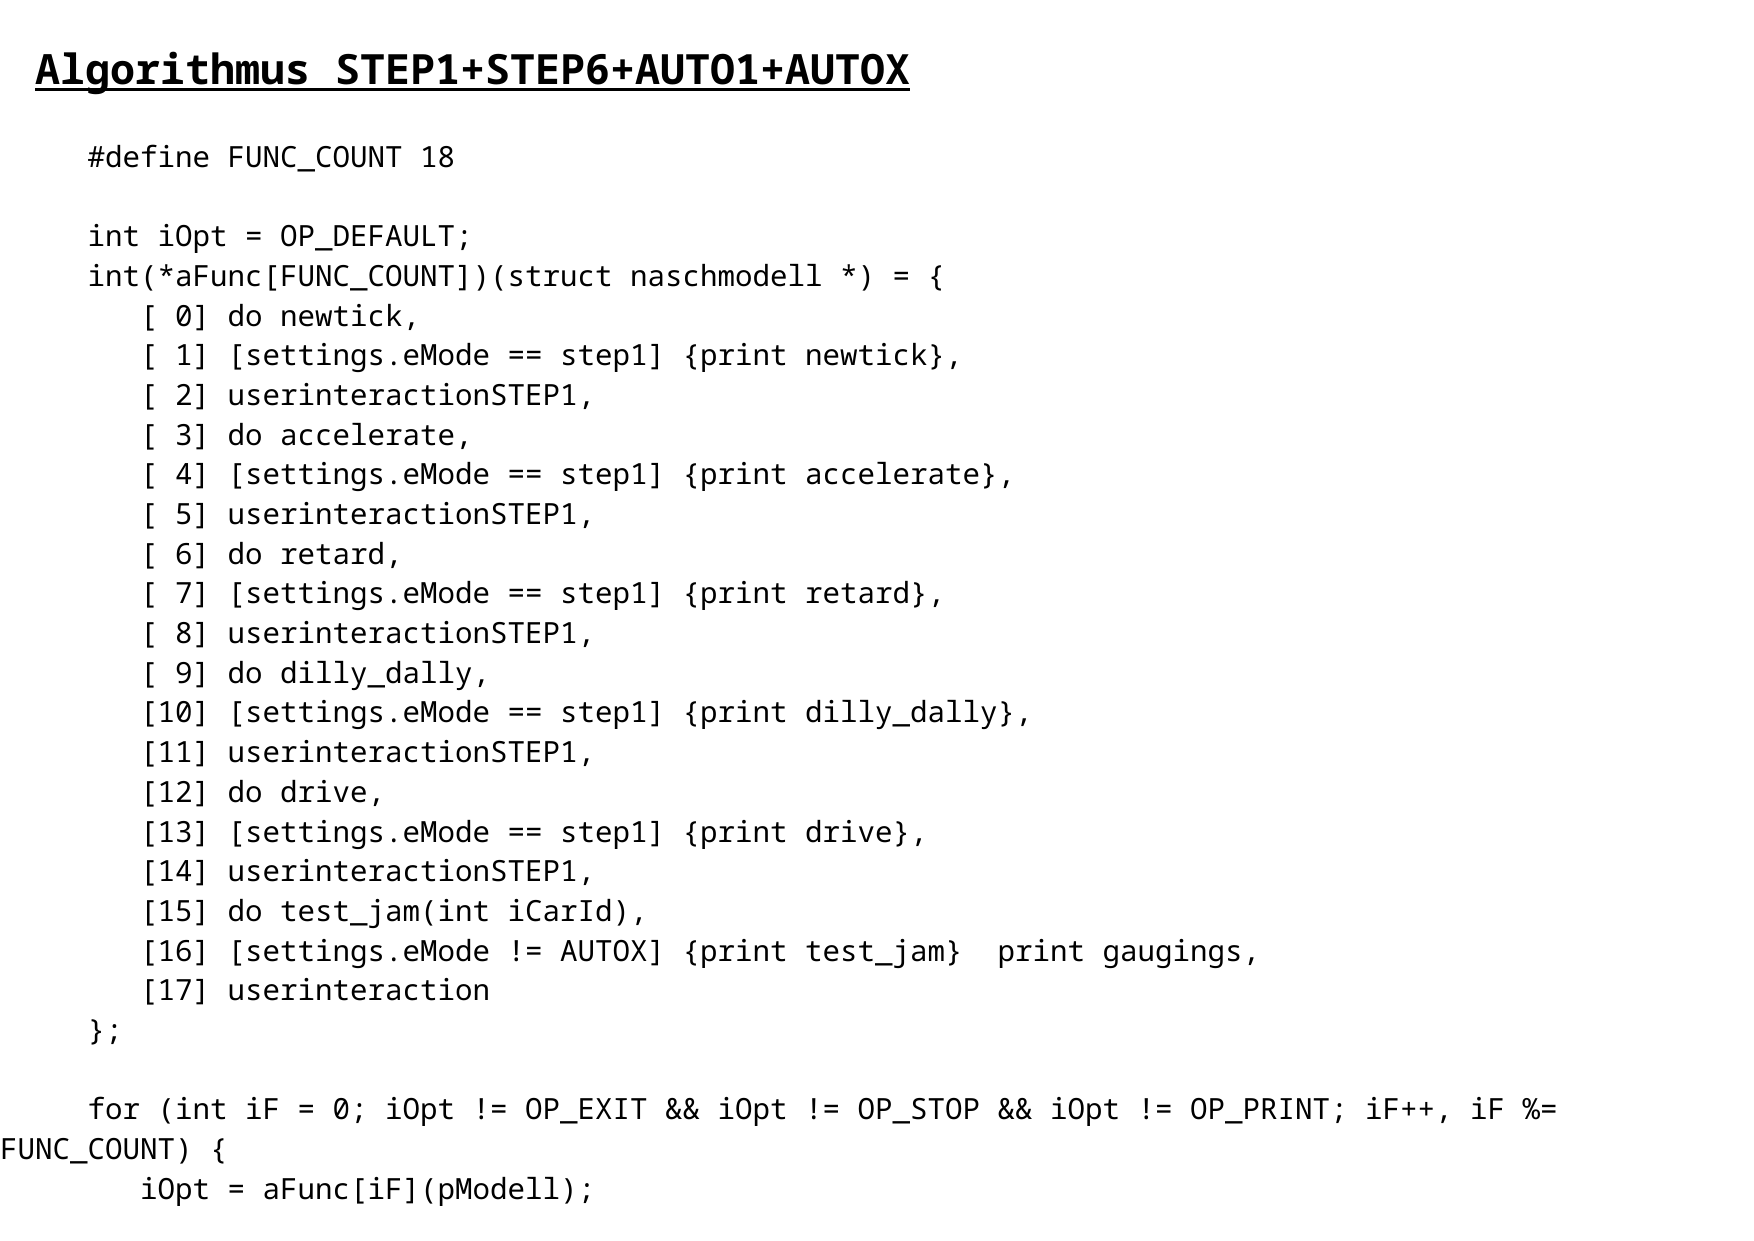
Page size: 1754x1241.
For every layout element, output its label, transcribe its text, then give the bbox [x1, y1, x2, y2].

text #define FUNC_COUNT 18 [0, 136, 1754, 176]
text [ 4] [settings.eMode == step1] {print accelerate}, [0, 454, 1754, 493]
text for (int iF = 0; iOpt != OP_EXIT && iOpt != OP_STOP && iOpt != OP_PRINT; iF++, iF %= FUNC_COUNT) { [0, 1089, 1754, 1168]
text [ 9] do dilly_dally, [0, 652, 1754, 692]
text }; [0, 1009, 1754, 1049]
text [16] [settings.eMode != AUTOX] {print test_jam} print gaugings, [0, 930, 1754, 969]
text [17] userinteraction [0, 969, 1754, 1009]
text [ 6] do retard, [0, 533, 1754, 573]
text iOpt = aFunc[iF](pModell); [0, 1168, 1754, 1208]
text int iOpt = OP_DEFAULT; [0, 216, 1754, 255]
text [11] userinteractionSTEP1, [0, 731, 1754, 771]
text [ 8] userinteractionSTEP1, [0, 612, 1754, 652]
text [13] [settings.eMode == step1] {print drive}, [0, 811, 1754, 851]
text [ 5] userinteractionSTEP1, [0, 493, 1754, 533]
text [ 7] [settings.eMode == step1] {print retard}, [0, 573, 1754, 612]
text [ 0] do newtick, [0, 295, 1754, 334]
text Algorithmus STEP1+STEP6+AUTO1+AUTOX [0, 40, 1754, 96]
text [15] do test_jam(int iCarId), [0, 890, 1754, 930]
text [ 1] [settings.eMode == step1] {print newtick}, [0, 334, 1754, 374]
text [12] do drive, [0, 771, 1754, 811]
text [10] [settings.eMode == step1] {print dilly_dally}, [0, 692, 1754, 731]
text [ 2] userinteractionSTEP1, [0, 374, 1754, 414]
text int(*aFunc[FUNC_COUNT])(struct naschmodell *) = { [0, 255, 1754, 295]
text [ 3] do accelerate, [0, 414, 1754, 454]
text [14] userinteractionSTEP1, [0, 851, 1754, 890]
